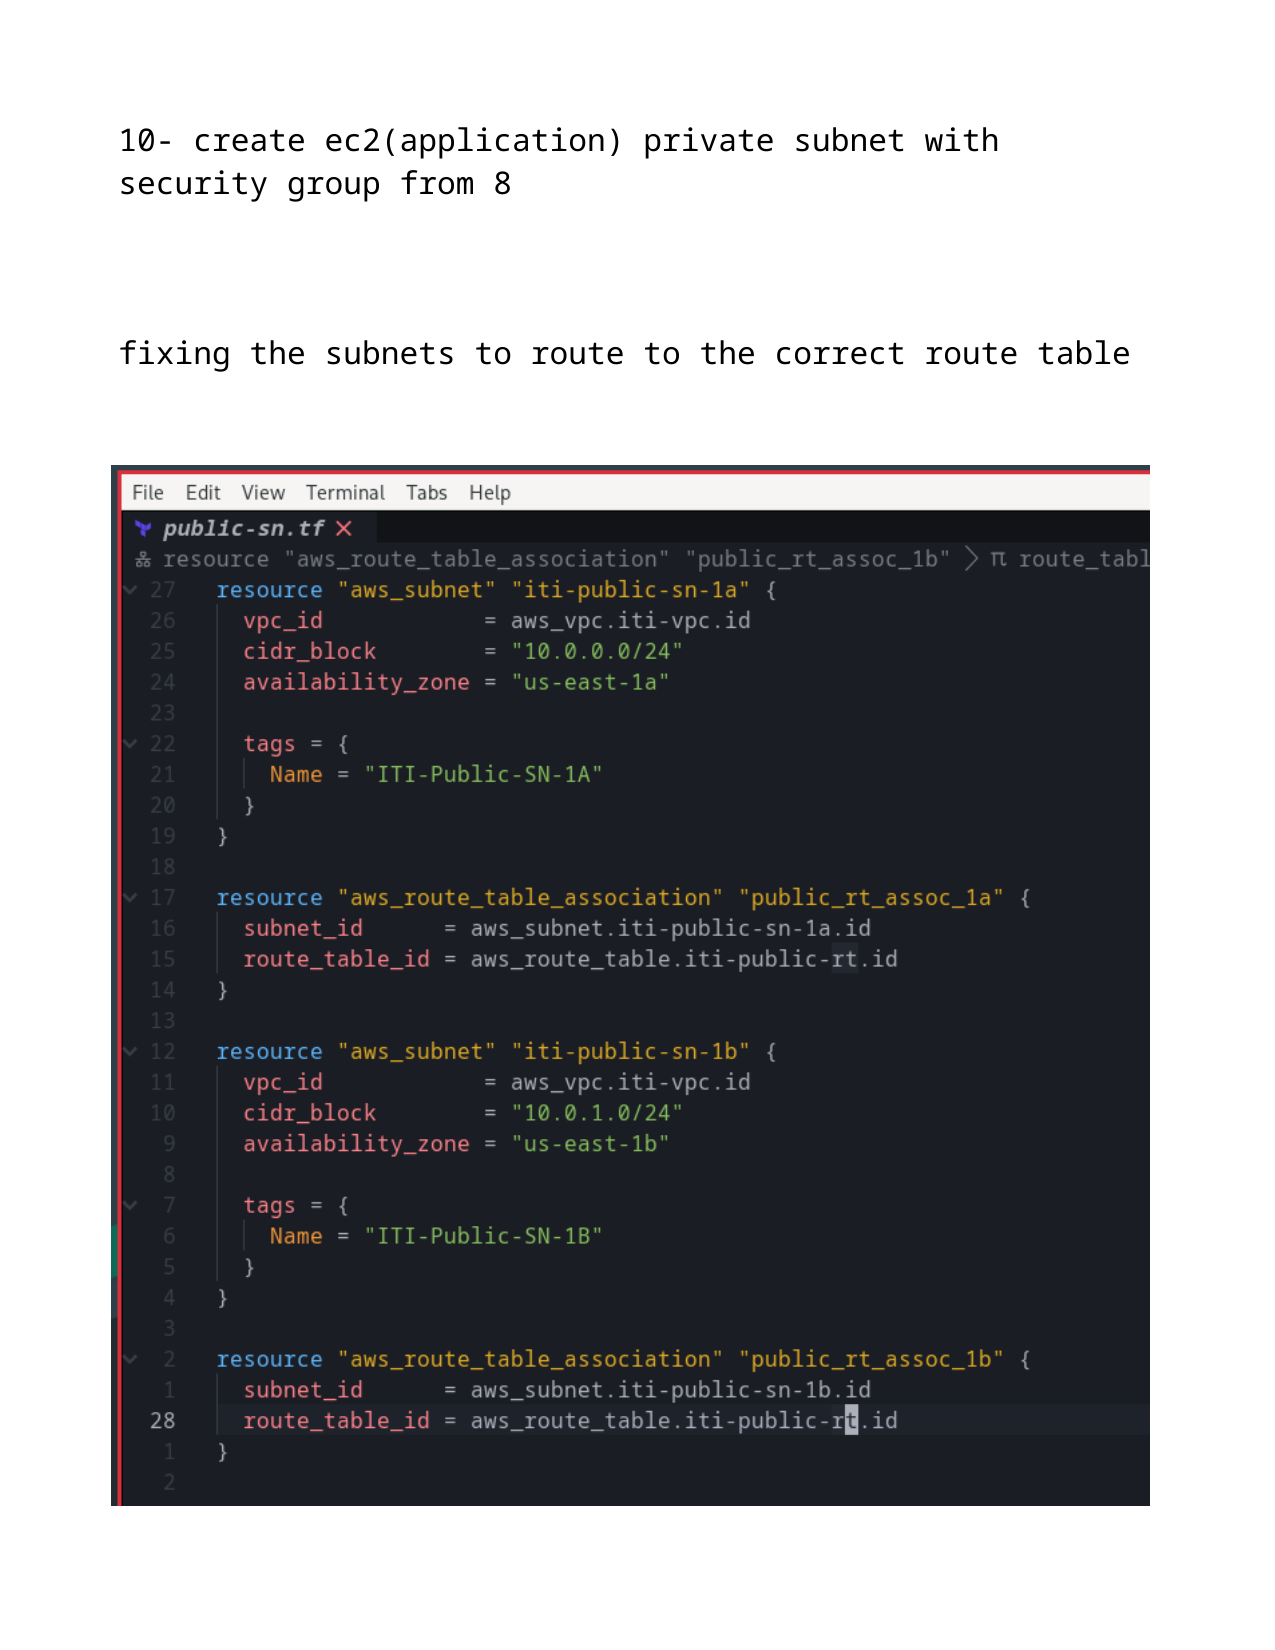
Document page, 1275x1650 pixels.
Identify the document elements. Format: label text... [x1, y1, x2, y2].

text fixing the subnets to route to the correct route table [118, 331, 1157, 374]
text 10- create ec2(application) private subnet with security group from 8 [118, 118, 1157, 203]
picture [111, 465, 1150, 1506]
